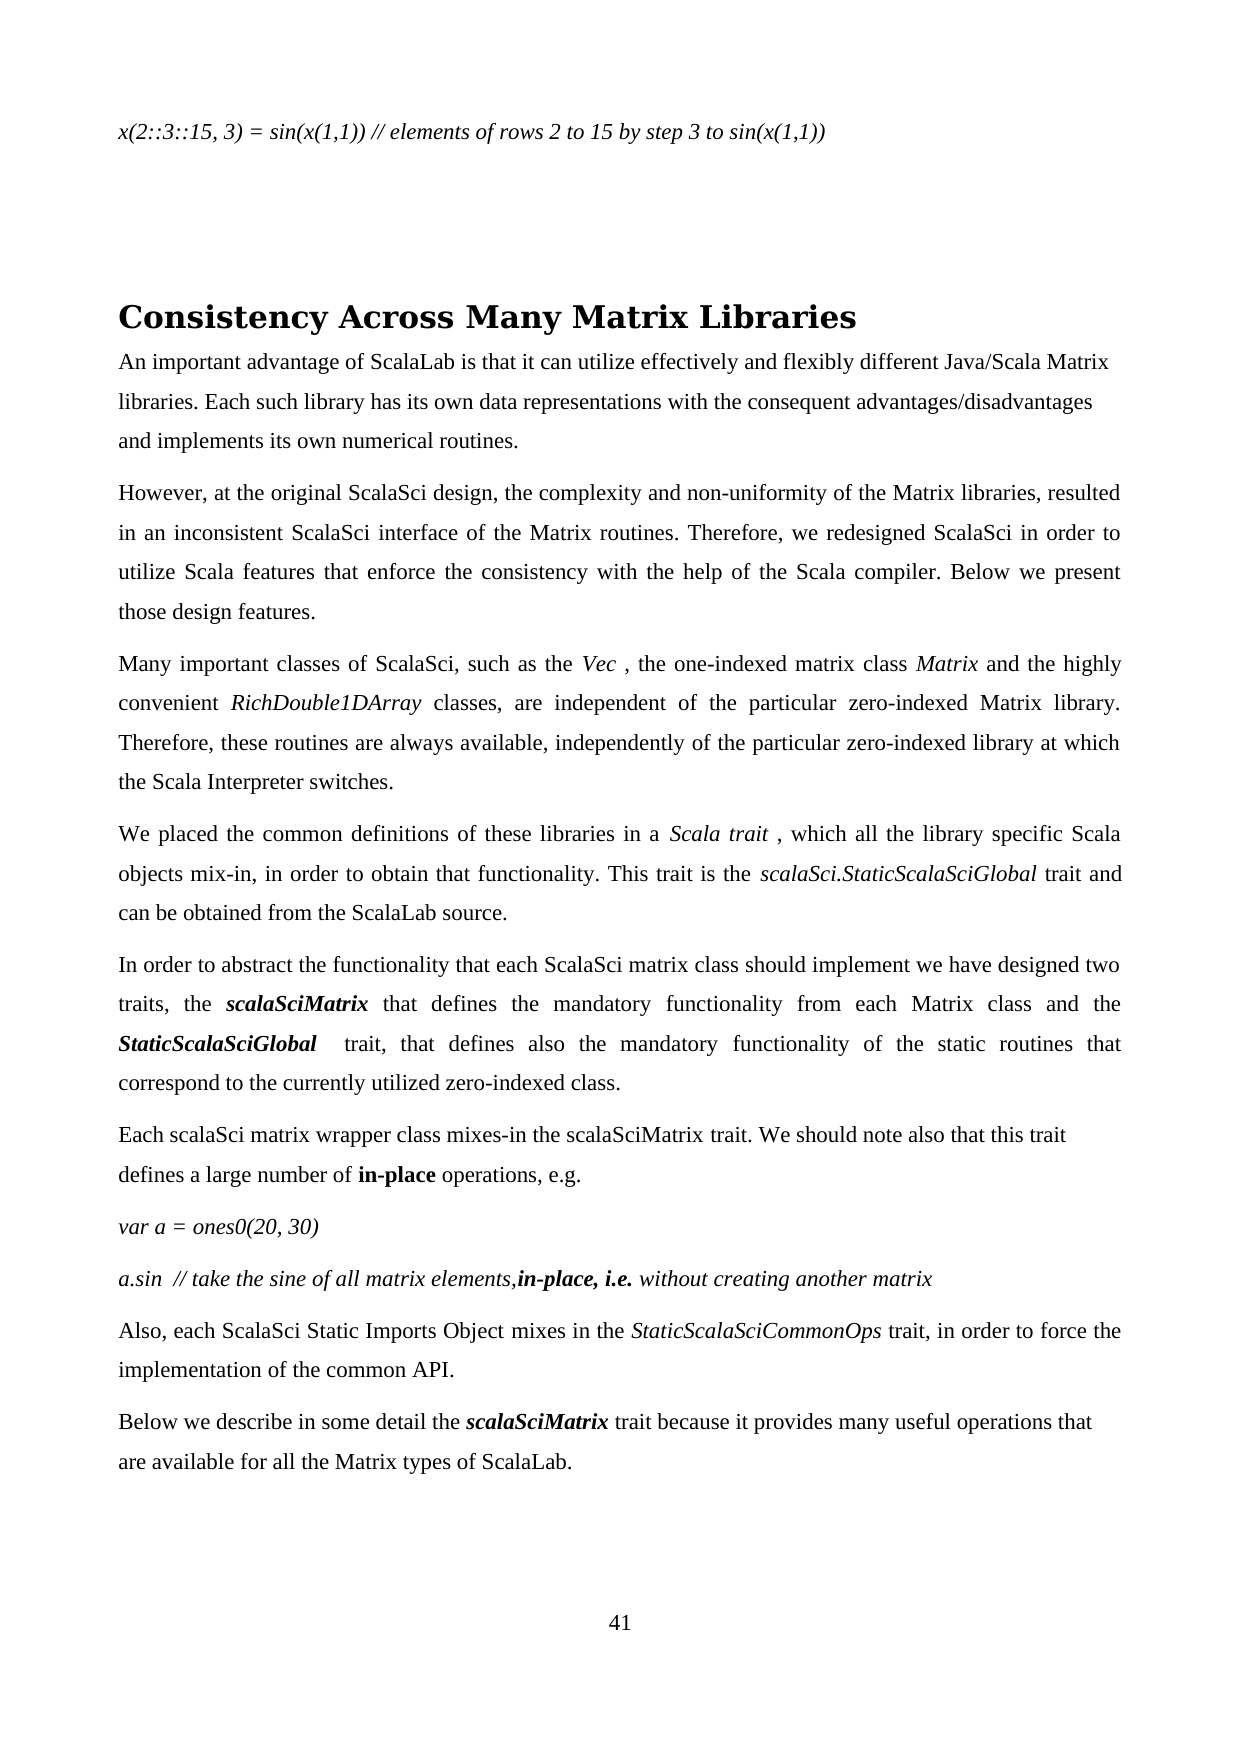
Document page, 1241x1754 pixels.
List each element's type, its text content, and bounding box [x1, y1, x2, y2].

text a.sin // take the sine of all matrix elements,in-place, i.e. without creating another matrix [118, 1265, 1122, 1291]
text x(2::3::15, 3) = sin(x(1,1)) // elements of rows 2 to 15 by step 3 to sin(x(1,1)) [118, 118, 1122, 144]
subtitle Consistency Across Many Matrix Libraries [118, 299, 1122, 336]
text Below we describe in some detail the scalaSciMatrix trait because it provides many useful operations that are available for all the Matrix types of ScalaLab. [118, 1408, 1122, 1474]
text In order to abstract the functionality that each ScalaSci matrix class should implement we have designed two traits, the scalaSciMatrix that defines the mandatory functionality from each Matrix class and the StaticScalaSciGlobal trait, that defines also the mandatory functionality of the static routines that correspond to the currently utilized zero-indexed class. [118, 951, 1122, 1096]
text Also, each ScalaSci Static Imports Object mixes in the StaticScalaSciCommonOps trait, in order to force the implementation of the common API. [118, 1317, 1122, 1383]
text However, at the original ScalaSci design, the complexity and non-uniformity of the Matrix libraries, resulted in an inconsistent ScalaSci interface of the Matrix routines. Therefore, we redesigned ScalaSci in order to utilize Scala features that enforce the consistency with the help of the Scala compiler. Below we present those design features. [118, 479, 1122, 624]
text var a = ones0(20, 30) [118, 1213, 1122, 1239]
text Many important classes of ScalaSci, such as the Vec , the one-indexed matrix class Matrix and the highly convenient RichDouble1DArray classes, are independent of the particular zero-indexed Matrix library. Therefore, these routines are always available, independently of the particular zero-indexed library at which the Scala Interpreter switches. [118, 650, 1122, 794]
text We placed the common definitions of these libraries in a Scala trait , which all the library specific Scala objects mix-in, in order to obtain that functionality. This trait is the scalaSci.StaticScalaSciGlobal trait and can be obtained from the ScalaLab source. [118, 820, 1122, 925]
text An important advantage of ScalaLab is that it can utilize effectively and flexibly different Java/Scala Matrix libraries. Each such library has its own data representations with the consequent advantages/disadvantages and implements its own numerical routines. [118, 348, 1122, 454]
text Each scalaSci matrix wrapper class mixes-in the scalaSciMatrix trait. We should note also that this trait defines a large number of in-place operations, e.g. [118, 1121, 1122, 1187]
